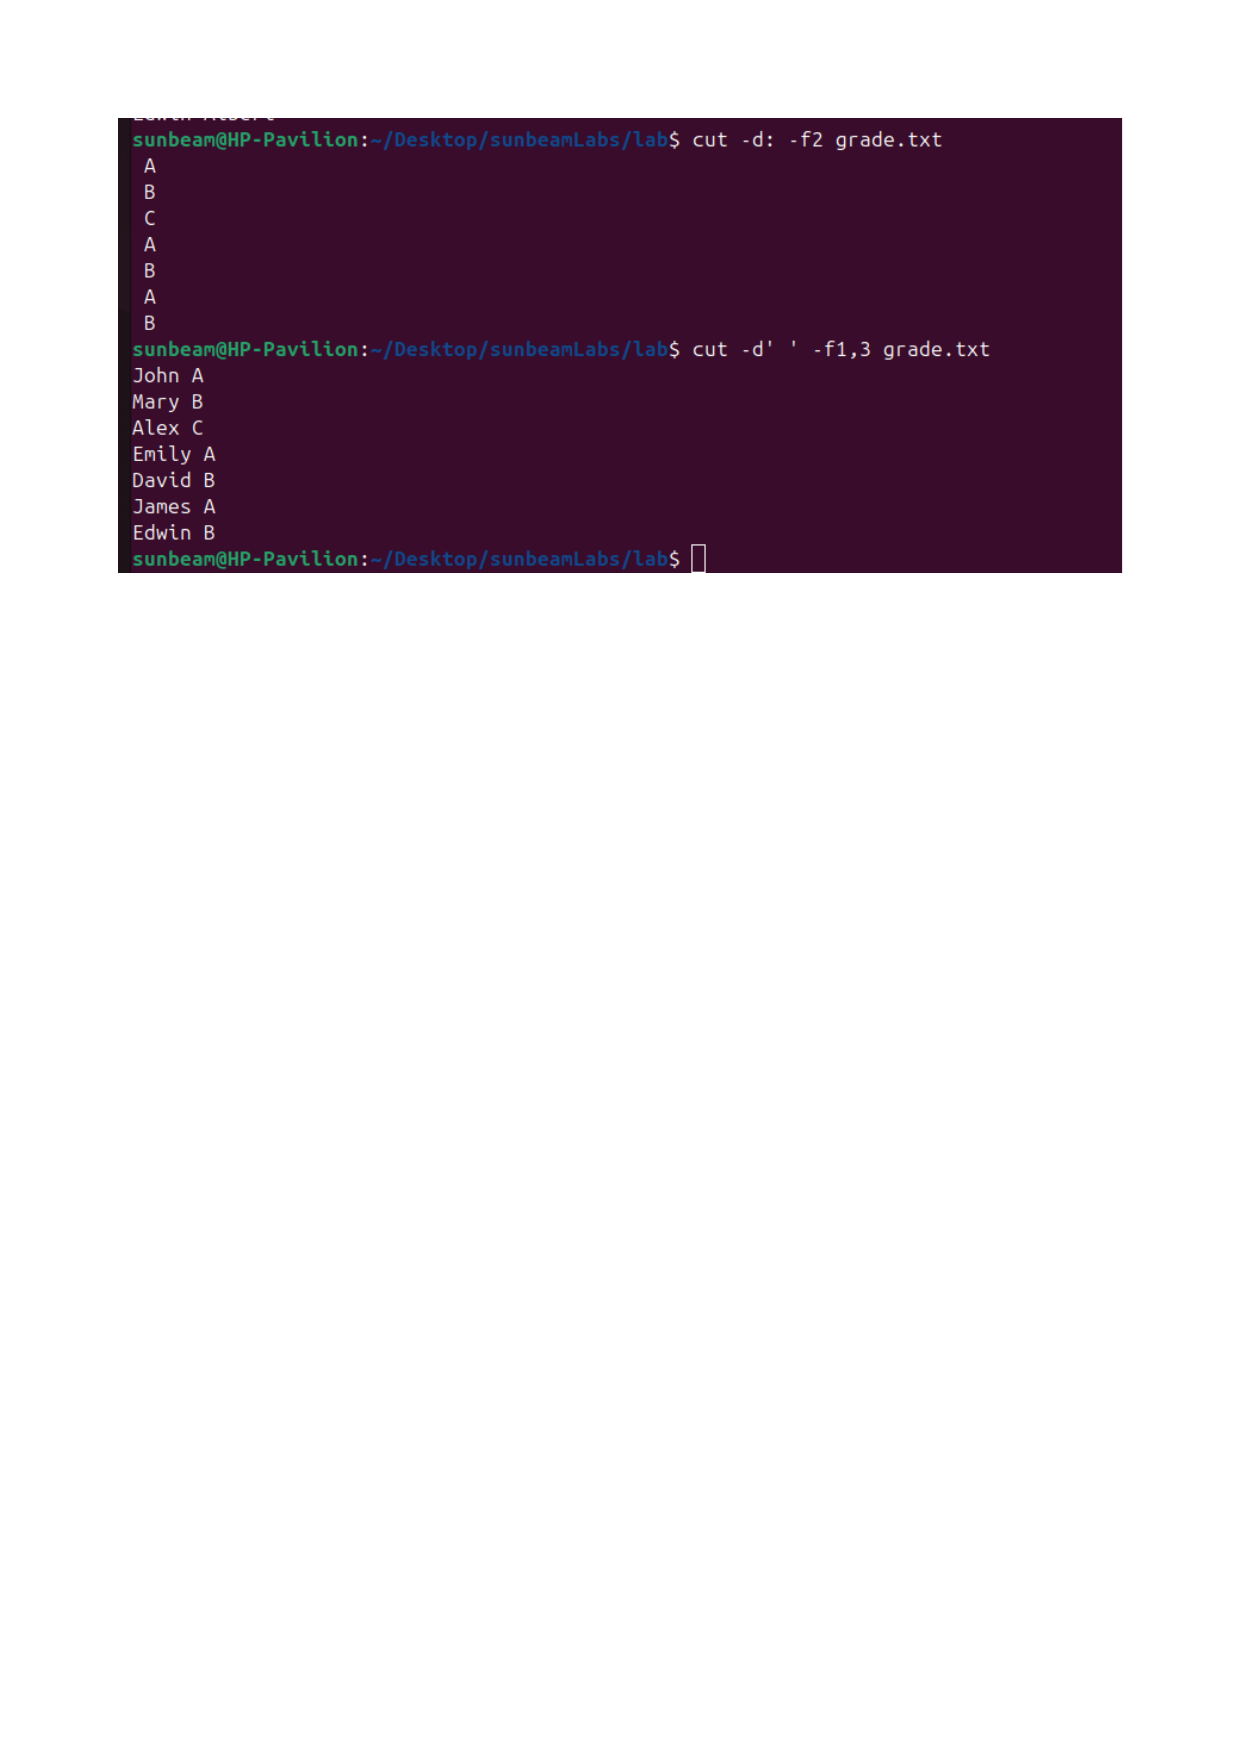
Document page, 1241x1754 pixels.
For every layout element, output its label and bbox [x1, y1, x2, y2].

picture [118, 118, 1123, 573]
